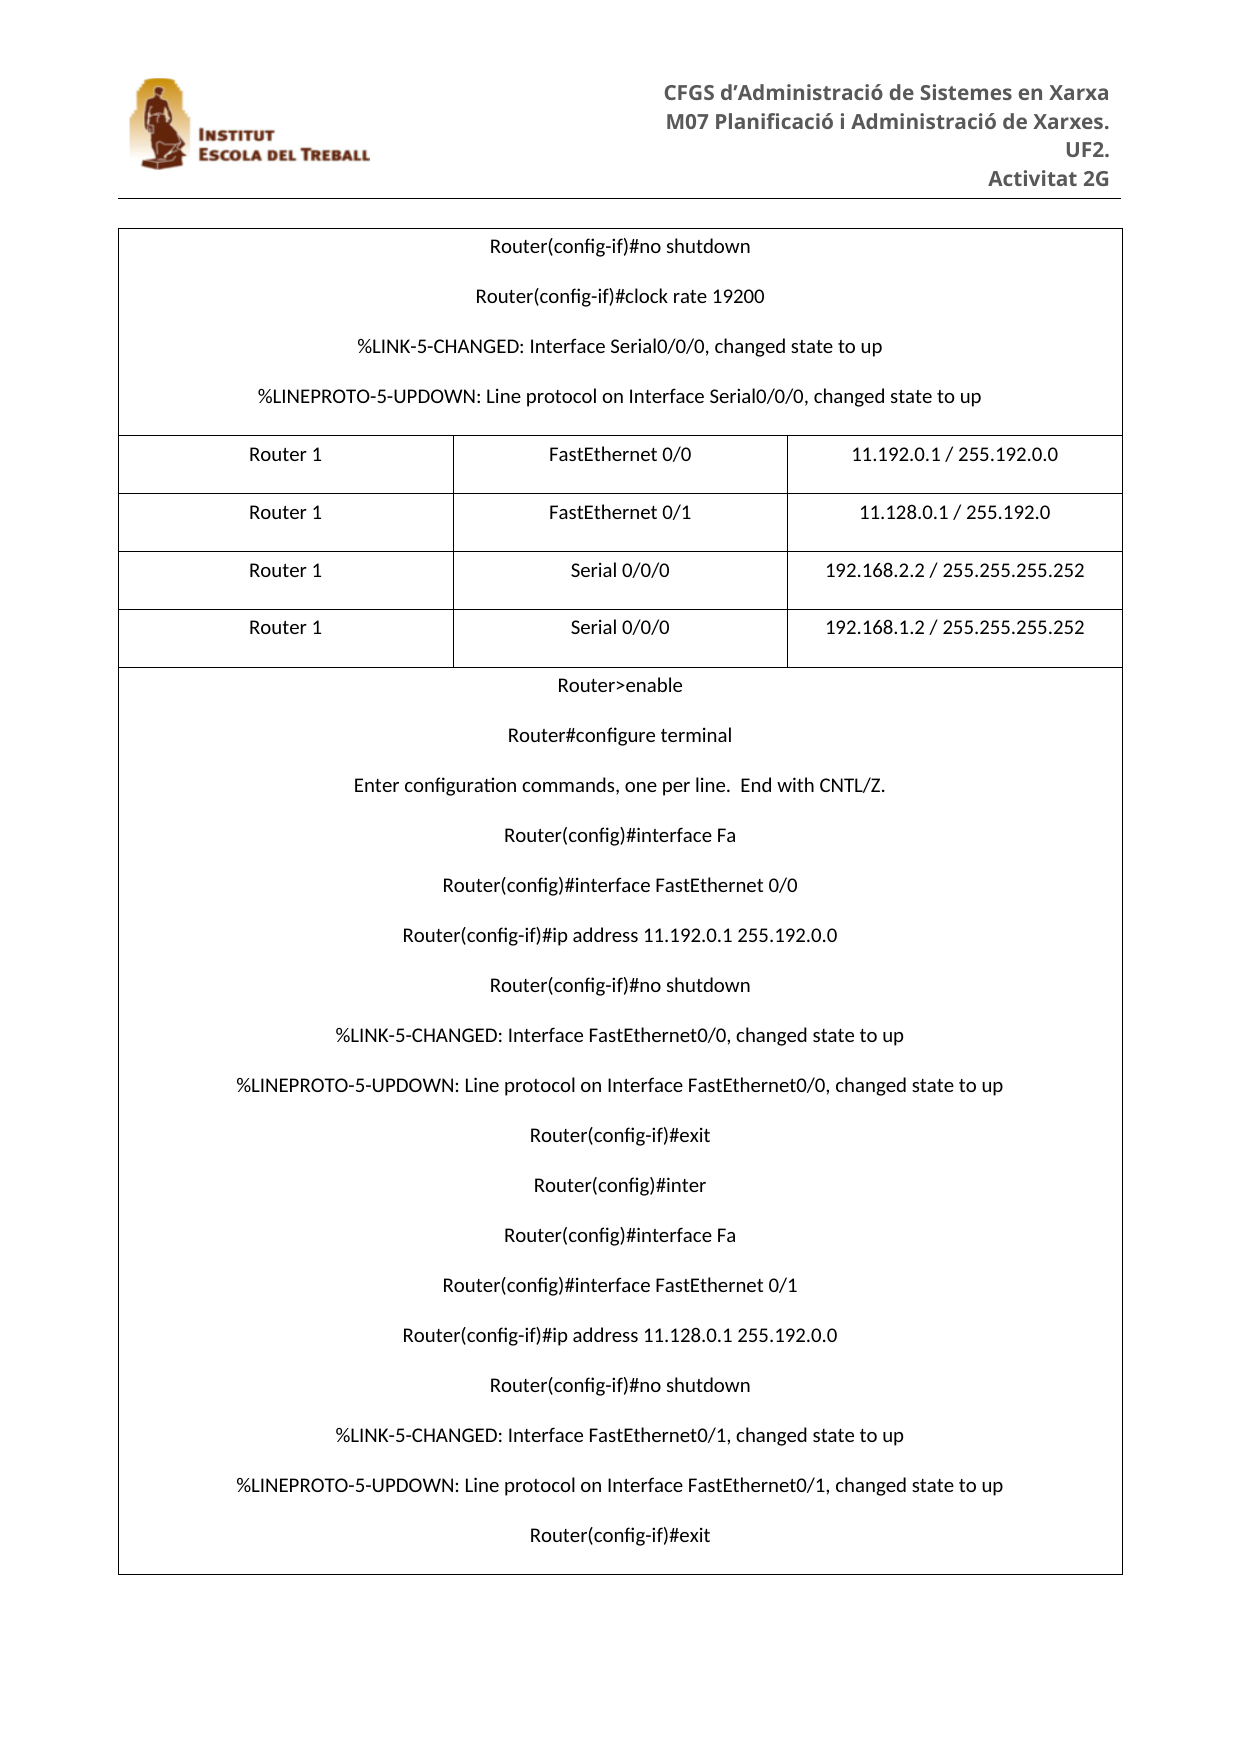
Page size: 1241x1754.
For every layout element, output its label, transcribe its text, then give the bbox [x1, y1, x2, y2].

table_cell Serial 0/0/0 [454, 610, 787, 667]
table_cell Router 1 [119, 436, 453, 493]
table_cell FastEthernet 0/1 [454, 494, 787, 551]
table_cell 192.168.2.2 / 255.255.255.252 [788, 552, 1122, 609]
table_cell Router>enable Router#configure terminal Enter configuration commands, one per line. End with CNTL/Z. Router(config)#interface Fa Router(config)#interface FastEthernet 0/0 Router(config-if)#ip address 11.192.0.1 255.192.0.0 Router(config-if)#no shutdown %LINK-5-CHANGED: Interface FastEthernet0/0, changed state to up %LINEPROTO-5-UPDOWN: Line protocol on Interface FastEthernet0/0, changed state to up Router(config-if)#exit Router(config)#inter Router(config)#interface Fa Router(config)#interface FastEthernet 0/1 Router(config-if)#ip address 11.128.0.1 255.192.0.0 Router(config-if)#no shutdown %LINK-5-CHANGED: Interface FastEthernet0/1, changed state to up %LINEPROTO-5-UPDOWN: Line protocol on Interface FastEthernet0/1, changed state to up Router(config-if)#exit [119, 668, 1122, 1574]
picture [129, 78, 370, 170]
table_cell 11.192.0.1 / 255.192.0.0 [788, 436, 1122, 493]
table_cell Router 1 [119, 610, 453, 667]
table_cell 11.128.0.1 / 255.192.0 [788, 494, 1122, 551]
table_cell FastEthernet 0/0 [454, 436, 787, 493]
table_cell Router 1 [119, 552, 453, 609]
table_cell 192.168.1.2 / 255.255.255.252 [788, 610, 1122, 667]
table_cell Router 1 [119, 494, 453, 551]
table_cell Serial 0/0/0 [454, 552, 787, 609]
table_cell Router(config-if)#no shutdown Router(config-if)#clock rate 19200 %LINK-5-CHANGED: Interface Serial0/0/0, changed state to up %LINEPROTO-5-UPDOWN: Line protocol on Interface Serial0/0/0, changed state to up [119, 229, 1122, 435]
